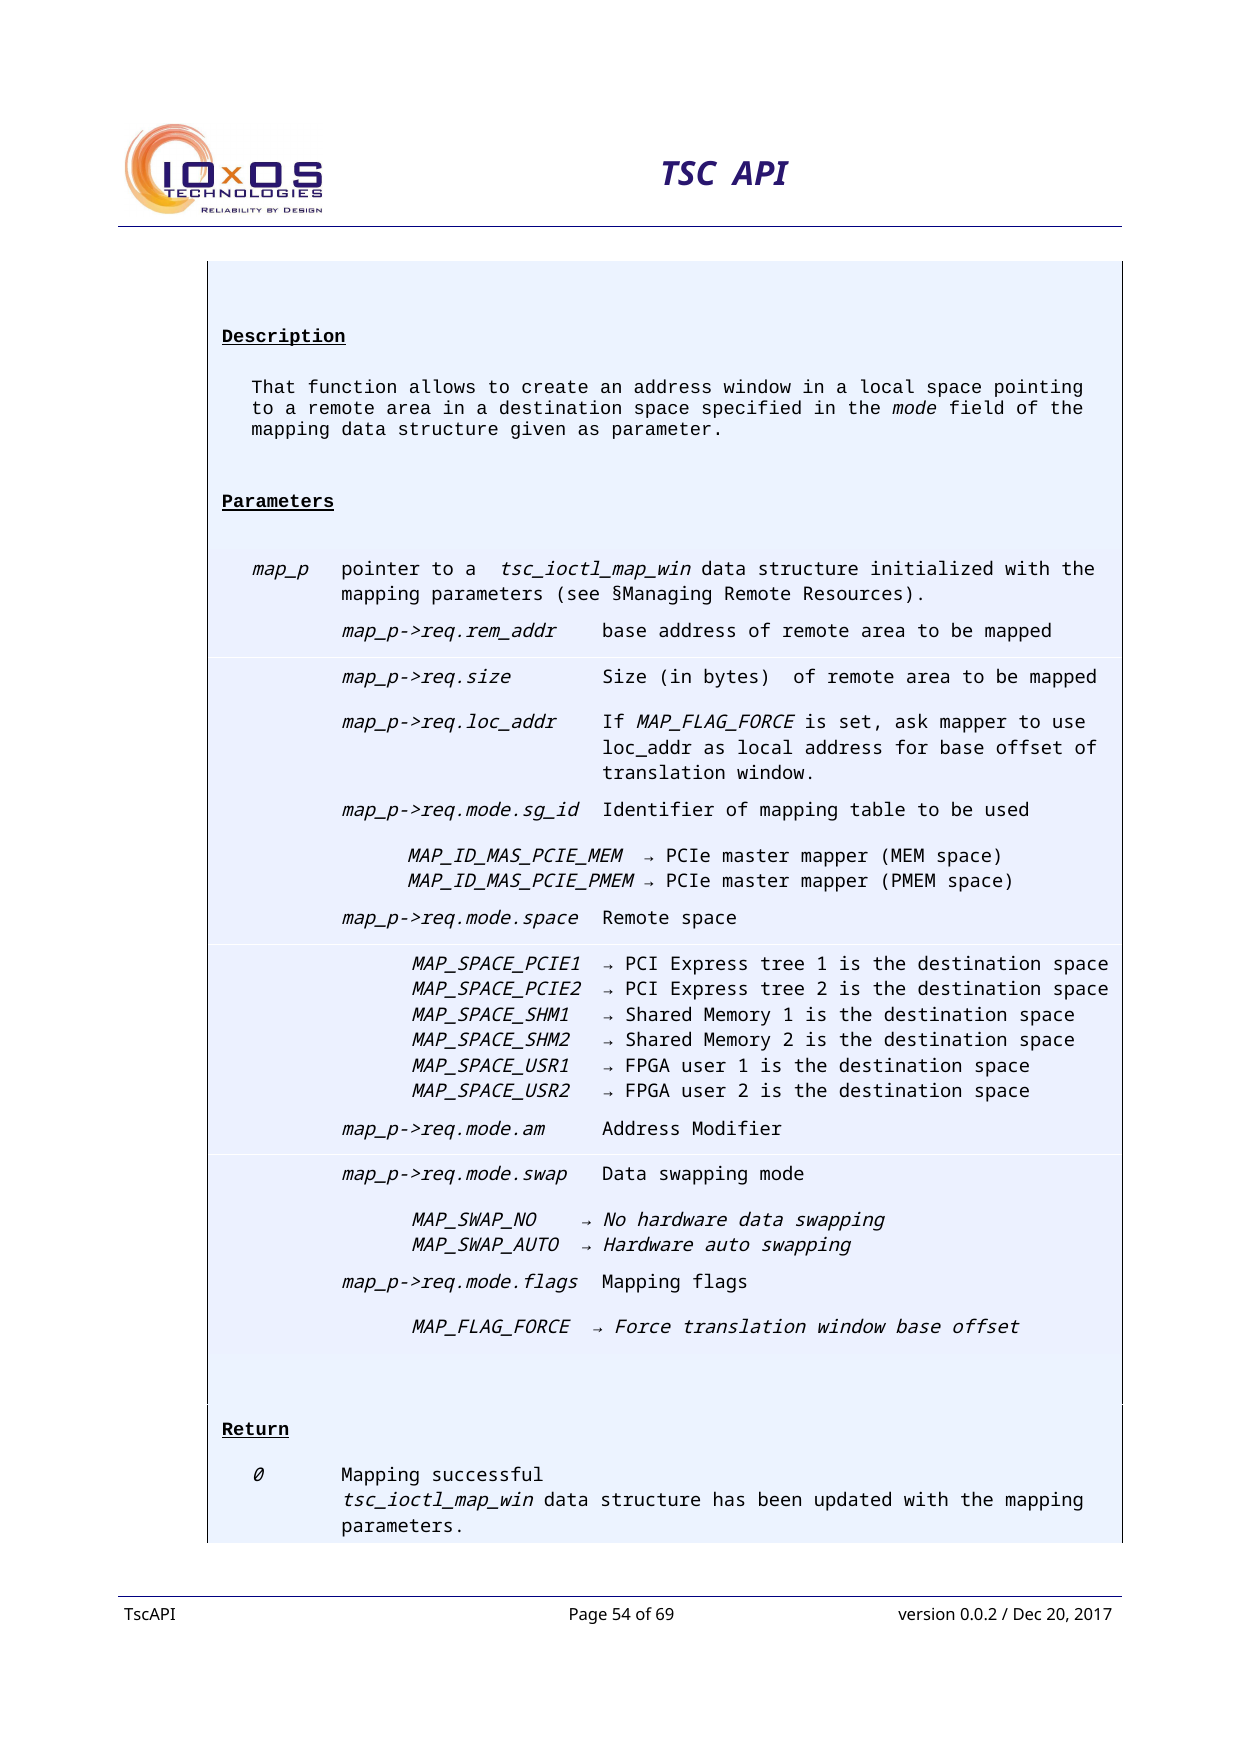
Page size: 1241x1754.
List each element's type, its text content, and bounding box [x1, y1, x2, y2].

table_cell [208, 1200, 246, 1263]
table_header pointer to a tsc_ioctl_map_win data structure initialized with the mapping parameters (see §Managing Remote Resources). [336, 549, 1122, 612]
table_cell [246, 1200, 336, 1263]
table_cell [246, 791, 336, 836]
table_header 0 [246, 1455, 336, 1543]
table_cell [208, 658, 246, 703]
table_cell [246, 703, 336, 791]
table_cell If MAP_FLAG_FORCE is set, ask mapper to use loc_addr as local address for base offset of translation window. [596, 703, 1122, 791]
table_header [208, 549, 246, 612]
table_cell [246, 899, 336, 944]
table_cell [246, 1155, 336, 1200]
table_header map_p [246, 549, 336, 612]
table_cell Address Modifier [596, 1109, 1122, 1154]
table_cell [208, 836, 246, 899]
table_cell Size (in bytes) of remote area to be mapped [596, 658, 1122, 703]
picture [123, 123, 323, 217]
table_cell map_p->req.mode.flags [336, 1263, 596, 1308]
table_header Mapping successful tsc_ioctl_map_win data structure has been updated with the mapping parameters. [336, 1455, 1122, 1543]
table_cell [208, 612, 246, 657]
table_cell MAP_ID_MAS_PCIE_MEM → PCIe master mapper (MEM space) MAP_ID_MAS_PCIE_PMEM → PCIe master mapper (PMEM space) [336, 836, 1122, 899]
table_cell [208, 791, 246, 836]
table_cell map_p->req.mode.sg_id [336, 791, 596, 836]
table_cell [246, 1263, 336, 1308]
table_cell map_p->req.rem_addr [336, 612, 596, 657]
table_cell [208, 1155, 246, 1200]
subtitle Return [208, 1404, 1122, 1455]
table_cell map_p->req.mode.am [336, 1109, 596, 1154]
table_cell [208, 1109, 246, 1154]
table_cell [246, 945, 336, 1109]
subtitle Description [208, 312, 1122, 363]
table_cell Mapping flags [596, 1263, 1122, 1308]
table_cell [208, 899, 246, 944]
table_cell MAP_SPACE_PCIE1 → PCI Express tree 1 is the destination space MAP_SPACE_PCIE2 → PCI Express tree 2 is the destination space MAP_SPACE_SHM1 → Shared Memory 1 is the destination space MAP_SPACE_SHM2 → Shared Memory 2 is the destination space MAP_SPACE_USR1 → FPGA user 1 is the destination space MAP_SPACE_USR2 → FPGA user 2 is the destination space [336, 945, 1122, 1109]
table_cell [246, 658, 336, 703]
table_cell [208, 945, 246, 1109]
table_cell Identifier of mapping table to be used [596, 791, 1122, 836]
table_cell map_p->req.size [336, 658, 596, 703]
table_cell Data swapping mode [596, 1155, 1122, 1200]
text That function allows to create an address window in a local space pointing to a remote area in a destination space specified in the mode field of the mapping data structure given as parameter. [208, 363, 1122, 441]
table_cell [208, 1308, 246, 1354]
table_header [208, 1455, 246, 1543]
table_cell [246, 612, 336, 657]
table_cell map_p->req.loc_addr [336, 703, 596, 791]
table_cell map_p->req.mode.swap [336, 1155, 596, 1200]
subtitle Parameters [208, 477, 1122, 513]
table_cell map_p->req.mode.space [336, 899, 596, 944]
table_cell [208, 1263, 246, 1308]
table_cell [246, 1109, 336, 1154]
table_cell [208, 703, 246, 791]
table_cell [246, 836, 336, 899]
table_cell MAP_FLAG_FORCE → Force translation window base offset [336, 1308, 1122, 1354]
table_cell [246, 1308, 336, 1354]
table_cell Remote space [596, 899, 1122, 944]
table_cell base address of remote area to be mapped [596, 612, 1122, 657]
table_cell MAP_SWAP_NO → No hardware data swapping MAP_SWAP_AUTO → Hardware auto swapping [336, 1200, 1122, 1263]
